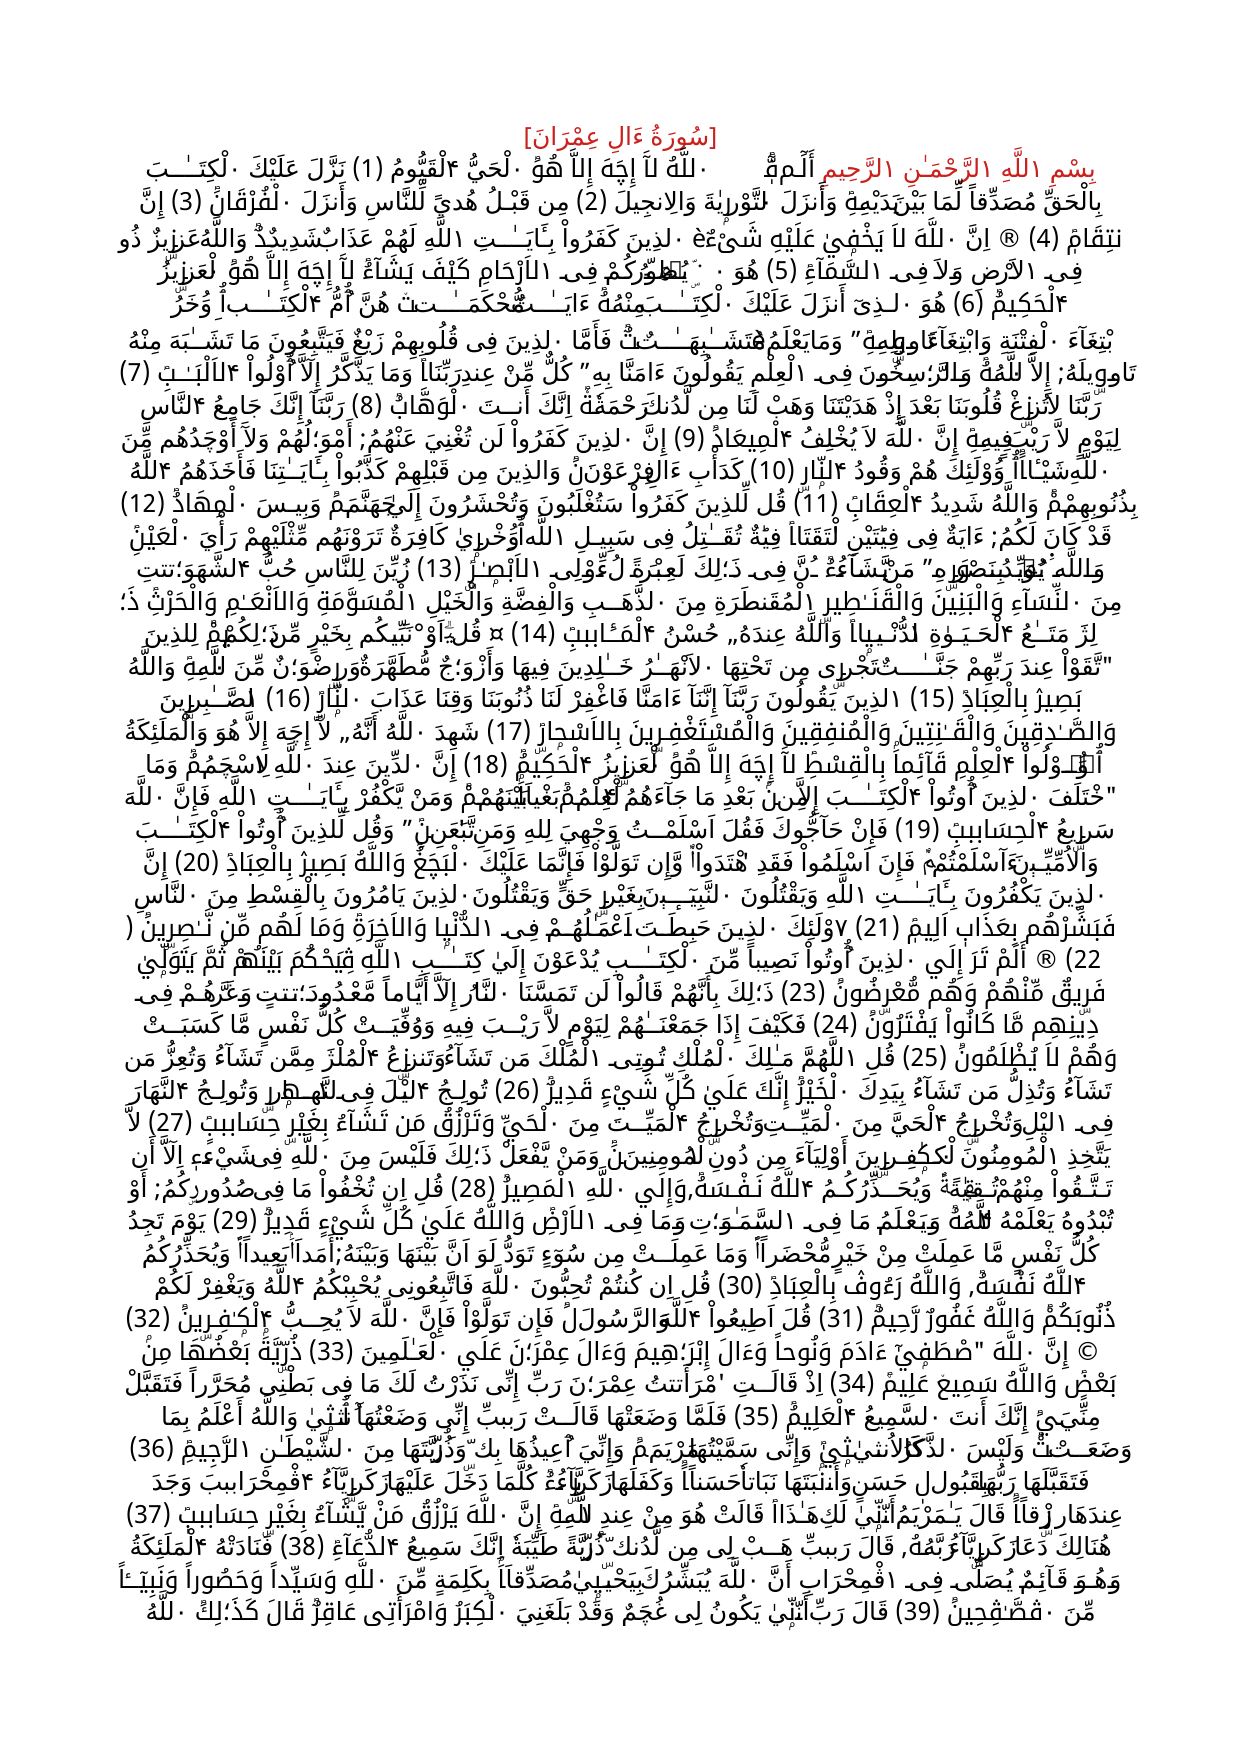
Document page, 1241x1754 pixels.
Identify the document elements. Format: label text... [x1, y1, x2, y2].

text بِسْمِ ۱للَّهِ ۱لرَّحْمَـٰنِ ۱لرَّحِيمِ أَلَٓـم؋ّٓؐ ۰للَّهُ لآَ إِچَهَ إِلاَّ هُوَؐ ۰لْحَيُّ ۴لْقَيُّومُ (1) نَزَّلَ عَلَيْكَ ۰لْكِتَــٰــبَ بِالْحَقِّ مُصَدِّقاً لِّمَا بَيْنَ يَدَيْهِؐ وَأَنزَلَ ۰لتَّوْرۭيٰةَ وَالِانجِيلَ (2) مِن قَبْـلُ هُديً لِّلنَّاسِ وَأَنزَلَ ۰لْفُرْقَانَؐ (3) إِنَّ ۰لذِينَ كَفَرُواْ بِـَٔايَــٰــتِ ۱للَّهِ لَهُمْ عَذَابٌ شَدِيدٌؐ وَاللَّهُ عَزۣيزٌ ذُو èنتِقَامٖؐ (4) ® اِنَّ ۰للَّهَ لاَ يَخْفۭيٰ عَلَيْهِ شَىْءٌ فِى ۱لاَرْضِ وَلاَ فِى ۱لسَّمَآءِؐ (5) هُوَ ۰ﻟ﮲ يُصَوّۣرُكُمْ فِى ۱لاَرْحَامِ كَيْفَ يَشَآءُؐ لآَ إِچَهَ إِلاَّ هُوَؐ ۰لْعَزۣيزُ ۴لْحَكِيمُؐ (6) هُوَ ۰ﻟـذِىٓ أَنزَلَ عَلَيْكَ ۰لْكِتَــٰــبَ مِنْهُؐ ءَايَــٰــتٌ مُّحْكَمَــٰــت٘ هُنَّ ٱُمُّ ۴لْكِتَــٰــبِ وَٱُخَرُ مُتَشَــٰبِهَــٰــتٌؐ فَأَمَّا ۰لذِينَ فِى قُلُوبِهِمْ زَيْغٌ فَيَتَّبِعُونَ مَا تَشَــٰبَهَ مِنْهُ èبْتِغَآءَ ۰لْفِتْنَةِ وَابْتِغَآءَ تَاوۣيلِهِؐ” وَمَايَعْلَمُ تَاوۣيلَهُ; إِلاَّ ۰للَّهُؐ وَالرَّ؛سِخُونَ فِى ۱لْعِلْمِ يَقُولُونَ ءَامَنَّا بِهِ” كُلٌّ مِّنْ عِندِ رَبِّنَاؐ وَمَا يَذَّكَّرُ إِلٓاَّ ٱُوْلُواْ ۴لاَلْبَــٰــبِؐ (7) رَبَّنَا لاَ تُزۣغْ قُلُوبَنَا بَعْدَ إِذْ هَدَيْتَنَا وَهَبْ لَنَا مِن لَّدُنكَ رَحْمَةٗؐ اِنَّكَ أَنــتَ ۰لْوَهَّابُؐ (8) رَبَّنَآ إِنَّكَ جَامِعُ ۴لنَّاسِ لِيَوْمٍ لاَّ رَيْبَ فِيهِؐ إِنَّ ۰للَّهَ لاَ يُخْلِفُ ۴لْمِيعَادَؐ (9) إِنَّ ۰لذِينَ كَفَرُواْ لَن تُغْنِيَ عَنْهُمُ; أَمْوَ؛لُهُمْ وَلآَ أَوْچَدُهُم مِّنَ ۰للَّهِ شَيْـٔاًؐ وَٱُوْلَئِكَ هُمْ وَقُودُ ۴لنّۭارۣ (10) كَدَأْبِ ءَالِ فِرْعَوْنَؐ وَالذِينَ مِن قَبْلِهِمْ كَذَّبُواْ بِـَٔايَــٰتِنَا فَأَخَذَهُمُ ۴للَّهُ بِذُنُوبِهِمْؐ وَاللَّهُ شَدِيدُ ۴لْعِقَابِؐ (11) قُل لِّلذِينَ كَفَرُواْ سَتُغْلَبُونَ وَتُحْشَرُونَ إِلَيٰ جَهَنَّمَؐ وَبِيـسَ ۰لْمِهَادُؐ (12) قَدْ كَانَ لَكُمُ; ءَايَةٌ فِى فِيؕتَيْنِ 'لْتَقَتَاؐ فِيؕةٌ تُقَــٰتِلُ فِى سَبِيـلِ ۱للَّهِ وَٱُخْرۭيٰ كَافِرَةٌ تَرَوْنَهُم مِّثْلَيْهِمْ رَأْيَ ۰لْعَيْنِؐ وَاللَّهُ يُوَ۬يِّدُ بِنَصْرۣهِ” مَنْ يَّشَآءُؐ ﹹنَّ فِى ذَ؛لِكَ لَعِبْرَةً لُءِّوْلِى ۱لاَبْصۭـٰـرۣؐ (13) زُيِّنَ لِلنَّاسِ حُبُّ ۴لشَّهَوَ؛تتتِ مِنَ ۰لنِّسَآءِ وَالْبَنِينَ وَالْقَنَــٰطِيرۣ ۱لْمُقَنطَرَةِ مِنَ ۰لذَّهَــبِ وَالْفِضَّةِ وَالْخَيْلِ ۱لْمُسَوَّمَةِ وَالاَنْعَــٰمِ وَالْحَرْثِؐ ذَ؛لِژَ مَتَــٰعُ ۴لْحَـيَـوٰةِ ۱لدُّنْـيۭـاؐ وَاللَّهُ عِندَهُ„ حُسْنُ ۴لْمَــَٔـابببِؐ (14) ¤ قُلَ اَوْ°نَبِّيؖكُم بِخَيْرٍ مِّن ذَ؛لِكُمْؐ لِلذِينَ "تَّقَوْاْ عِندَ رَبِّهِمْ جَنَّــٰـــتٌ تَجْرۣى مِن تَحْتِهَا ۰لاَنْهَــٰرُ خَــٰلِدِينَ فِيهَا وَأَزْوَ؛جٌ مُّطَهَّرَةٌ وَرۣضْوَ؛نٌ مِّنَ ۰للَّهِؐ وَاللَّهُ بَصِيرٛ بِالْعِبَادِؐ (15) ۱لذِينَ يَقُولُونَ رَبَّنَآ إِنَّنَآ ءَامَنَّا فَاغْفِرْ لَنَا ذُنُوبَنَا وَقِنَا عَذَابَ ۰لنّۭارۣؐ (16) ۱لصَّــٰبِرۣينَ وَالصَّــٰدِقِينَ وَالْقَــٰنِتِينَ وَالْمُنفِقِينَ وَالْمُسْتَغْفِـرۣينَ بِالاَسْحۭارۣؐ (17) شَهِدَ ۰للَّهُ أَنَّهُ„ لآَ إِچَهَ إِلاَّ هُوَ وَالْمَلَئِكَةُ وَٱُوْلُواْ ۴لْعِلْمِ قَآئِماَۢ بِالْقِسْطِؐ لآَ إِچَهَ إِلاَّ هُوَؐ ۰لْعَزۣيزُ ۴لْحَكِيمُؐ (18) إِنَّ ۰لدِّينَ عِندَ ۰للَّهِ ۱لِاسْچَمُؐ وَمَا "خْتَلَفَ ۰لذِينَ ٱُوتُواْ ۴لْكِتَــٰــبَ إِلاَّ مِنۢ بَعْدِ مَا جَآءَهُمُ ۴لْعِلْمُؐ بَغْياَۢ بَيْنَهُمْؐ وَمَنْ يَّكْفُرْ بِـَٔايَــٰــتِ ۱للَّهِ فَإِنَّ ۰للَّهَ سَرۣيعُ ۴لْحِسَابببِؐ (19) فَإِنْ حَآجُّوكَ فَقُلَ اَسْلَمْــتُ وَجْهِيَ لِلهِ وَمَنِ 'تَّبَعَنِؐ” وَقُل لِّلذِينَ ٱُوتُواْ ۴لْكِتَــٰــبَ وَالاُمِّيِّـﯧنَ ءَآسْلَمْتُمْؐ فَإِنَ اَسْلَمُواْ فَقَدِ 'هْتَدَواْؐ وَّإِن تَوَلَّوْاْ فَإِنَّمَا عَلَيْكَ ۰لْبَچَغُؐ وَاللَّهُ بَصِيرٛ بِالْعِبَادِؐ (20) إِنَّ ۰لذِينَ يَكْفُرُونَ بِـَٔايَــٰــتِ ۱للَّهِ وَيَقْتُلُونَ ۰لنَّبِيٓــٕـﯧنَ بِغَيْرۣ حَقٍّ وَيَقْتُلُونَ۰لذِينَ يَامُرُونَ بِالْقِسْطِ مِنَ ۰لنَّاسِ فَبَشِّرْهُم بِعَذَابٖ اَلِيمٖؐ (21) ۷وْلَئِكَ ۰لذِينَ حَبِطَــتَ اَعْمَـٰلُهُمْ فِى ۱لدُّنْيۭا وَالاَخِرَةِؐ وَمَا لَهُم مِّن نَّــٰصِرۣينَؐ (22) ® أَلَمْ تَرَ إِلَي ۰لذِينَ ٱُوتُواْ نَصِيباً مِّنَ ۰لْكِتَــٰــبِ يُدْعَوْنَ إِلَيٰ كِتَــٰــبِ ۱للَّهِ ڤِيَحْكُمَ بَيْنَهُمْ ثُمَّ يَتَوَلّۭيٰ فَرۣيقٌ مِّنْهُمْ وَهُم مُّعْرۣضُونَؐ (23) ذَ؛لِكَ بِأَنَّهُمْ قَالُواْ لَن تَمَسَّنَا ۰لنَّارُ إِلٓاَّ أَيَّاماً مَّعْدُودَ؛تتتٍ وَغَرَّهُمْ فِى دِينِهِم مَّا كَانُواْ يَفْتَرُونَؐ (24) فَكَيْفَ إِذَا جَمَعْنَــٰهُمْ لِيَوْمٍ لاَّ رَيْــبَ فِيهِ وَوُفِّيَــتْ كُلُّ نَفْسٍ مَّا كَسَبَــتْ وَهُمْ لاَ يُظْلَمُونَؐ (25) قُلِ ۱للَّهُمَّ مَـٰلِكَ ۰لْمُلْكِ تُوتِى ۱لْمُلْكَ مَن تَشَآءُ وَتَنزۣعُ ۴لْمُلْژَ مِمَّن تَشَآءُ وَتُعِزُّ مَن تَشَآءُ وَتُذِلُّ مَن تَشَآءُ بِيَدِكَ ۰لْخَيْرُؐ إِنَّكَ عَلَيٰ كُلِّ شَيْءٍ قَدِيرٌؐ (26) تُولِـجُ ۴ليْلَ فِى ۱لنَّهۭارۣ وَتُولِـجُ ۴لنَّهَارَ فِى ۱ليْلِ وَتُخْرۣجُ ۴لْحَيَّ مِنَ ۰لْمَيِّــتِ وَتُخْرۣجُ ۴لْمَيِّــتَ مِنَ ۰لْحَيِّ وَتَرْزُقُ مَن تَشَآءُ بِغَيْرۣ حِسَابببٍؐ (27) لاَّ يَتَّخِذِ ۱لْمُومِنُونَ ۰لْكۭـٰفِـرۣينَ أَوْلِيَآءَ مِن دُونِ ۱لْمُومِنِينَؐ وَمَنْ يَّفْعَلْ ذَ؛لِكَ فَلَيْسَ مِنَ ۰للَّهِ فِى شَيْءٖ اِلٓاَّ أَن تَـتَّـقُواْ مِنْهُمْ تُـقۭـيٰةًؐ وَيُحَــذِّرُكُـمُ ۴للَّهُ نَـفْـسَهُؐ,وَإِلَي ۰للَّهِ ۱لْمَصِيرُؐ (28) قُلِ اِن تُخْفُواْ مَا فِى صُدُورۣكُمُ; أَوْ تُبْدُوهُ يَعْلَمْهُ ۴للَّهُؐ وَيَعْلَمُ مَا فِى ۱لسَّمَـٰوَ؛تِ وَمَا فِى ۱لاَرْضِؐ وَاللَّهُ عَلَيٰ كُلِّ شَيْءٍ قَدِيرٌؐ (29) يَوْمَ تَجِدُ كُلُّ نَفْسٍ مَّا عَمِلَتْ مِنْ خَيْرٍ مُّحْضَراًؐ وَمَا عَمِلَــتْ مِن سُوٓءٍ تَوَدُّ لَوَ اَنَّ بَيْنَهَا وَبَيْنَهُ; أَمَداَۢ بَعِيداًؐ وَيُحَذِّرُكُمُ ۴للَّهُ نَفْسَهُؐ, وَاللَّهُ رَءُوفٛ بِالْعِبَادِؐ (30) قُلِ اِن كُنتُمْ تُحِبُّونَ ۰للَّهَ فَاتَّبِعُونِى يُحْبِبْكُمُ ۴للَّهُ وَيَغْفِرْ لَكُمْ ذُنُوبَكُمْؐ وَاللَّهُ غَفُورٌ رَّحِيمٌؐ (31) قُلَ اَطِيعُواْ ۴للَّهَ وَالرَّسُولَؐ فَإِن تَوَلَّوْاْ فَإِنَّ ۰للَّهَ لاَ يُحِــبُّ ۴لْكۭـٰفِـرۣينَؐ (32) © إِنَّ ۰للَّهَ "صْطَفۭيٰٓ ءَادَمَ وَنُوحاً وَءَالَ إِبْرَ؛هِيمَ وَءَالَ عِمْرَ؛نَ عَلَي ۰لْعَـٰلَمِينَ (33) ذُرّۣيَّةَۢ بَعْضُهَا مِنۢ بَعْضٍؐ وَاللَّهُ سَمِيع٘ عَلِيم٘ؐ (34) اِذْ قَالَــتِ 'مْرَأَتتتُ عِمْرَ؛نَ رَبِّ إِنِّى نَذَرْتُ لَكَ مَا فِى بَطْنِى مُحَرَّراً فَتَقَبَّلْ مِنِّيَؐ إِنَّكَ أَنتَ ۰لسَّمِيعُ ۴لْعَلِيمُؐ (35) فَلَمَّا وَضَعَتْهَا قَالَــتْ رَبببِّ إِنِّى وَضَعْتُهَآ ٱُنثۭيٰ وَاللَّهُ أَعْلَمُ بِمَا وَضَعَــتْؐ وَلَيْسَ ۰لذَّكَرُ كَالاُنثۭيٰؐ وَإِنِّى سَمَّيْتُهَا مَرْيَمَؐ وَإِنِّيَ ٱُعِيذُهَا بِكَ وَذُرّۣيَّتَهَا مِنَ ۰لشَّيْطَـٰنِ ۱لرَّجِيمِؐ (36) فَتَقَبَّلَهَا رَبُّهَا بِقَبُولٖ حَسَنٍ وَأَنۢبَتَهَا نَبَاتاٗ حَسَناًؐ وَكَفَلَهَا زَكَرۣيَّآءُؐ كُلَّمَا دَخَلَ عَلَيْهَا زَكَرۣيَّآءُ ۴ڤْمِحْرَابببَ وَجَدَ عِندَهَا رۣزْقاًؐ قَالَ يَـٰمَرْيَمُ أَنّۭيٰ لَكِ هَـٰذَاؐ قَالَتْ هُوَ مِنْ عِندِ ۱للَّهِؐ إِنَّ ۰للَّهَ يَرْزُقُ مَنْ يَّشَآءُ بِغَيْرۣ حِسَابببٖؐ (37) هُنَالِكَ دَعَا زَكَرۣيَّآءُ رَبَّهُؐ, قَالَ رَبببِّ هَــبْ لِى مِن لَّدُنكَ ذُرّۣيَّةً طَيِّبَةٗ اِنَّكَ سَمِيعُ ۴لدُّعَآءِؐ (38) فَنَادَتْهُ ۴لْمَلَئِكَةُ وَهُوَ قَآئِمٌ يُصَلِّى فِى ۱ڤْمِحْرَابِ أَنَّ ۰للَّهَ يُبَشِّرُكَ بِيَحْيۭيٰ مُصَدِّقاَۢ بِكَلِمَةٍ مِّنَ ۰للَّهِ وَسَيِّداً وَحَصُوراً وَنَبِيٓـــٔاً مِّنَ ۰ڤصَّـٰڤِحِينَؐ (39) قَالَ رَبِّ أَنّۭيٰ يَكُونُ لِى غُچَمٌ وَقَدْ بَلَغَنِيَ ۰لْكِبَرُ وَامْرَأَتِى عَاقِرٌؐ قَالَ كَذَ؛لِكَؐ ۰للَّهُ يَفْعَلُ مَا يَشَآءُؐ (40) قَالَ رَبببِّ 'جْعَل لِّيَ ءَايَةًؐ قَالَ ءَايَتُكَ أَلاَّ تُكَلِّمَ ۰لنَّاسَ ثَـچَثَةَ أَيَّامٖ اِلاَّ رَمْزاًؐ وَاذْكُر رَّبَّكَ كَثِيراً وَسَبِّحْ بِالْعَشِيِّ وَالِابْكۭــٰـرۣؐ (41) ® وَإِذْ قَالَــتِ ۱لْمَلَئِكَةُ يَــٰمَرْيَمُ إِنَّ ۰للَّهَ "صْطَفۭيٰكِ وَطَهَّرَكِ وَاصْطَفۭيٰكِ عَلَيٰ نِسَآءِ ۱لْعَـٰلَمِينَؐ (42) يَــٰمَرْيَمُ ۶قْنُتِى لِرَبِّكِ وَاسْجُدِى وَارْكَعِى مَعَ ۰لرَّ؛كِعِينَؐ (43) ذَ؛لِژَ مِنَ اَنۢبَآءِ ۱لْغَيْــبِ نُوحِيهِ إِلَيْكَؐ وَمَا كُنــتَ لَدَيْهِمُ; إِذْ يُلْقُونَ أَقْـچَـمَهُمُ; أَيُّهُمْ يَكْفُلُ مَرْيَمَؐ وَمَا كُنــتَ لَدَيْهِمُ; إِذْ يَخْتَصِمُونَ (44) إِذْ قَالَــتِ ۱لْمَلَئِكَةُ يَــٰمَرْيَمُ إِنَّ ۰للَّهَ يُبَشِّرُكِ بِكَلِمَةٍ مِّنْهُؐ èسْمُهُ ۴ڤْمَسِيحُ عِيسَي "بْنُ مَرْيَمَ وَجِيهاً فِى ۱لدُّنْيۭا وَالاَخِرَةِ وَمِنَ ۰لْمُقَرَّبِينَؐ (45) وَيُكَلِّمُ ۴لنَّاسَ فِى ۱لْمَهْدِ وَكَهْلًؐا وَمِنَ ۰ڤصَّـٰڤِحِيـنَؐ (46) قَالَتْ رَبببِّ أَنّۭيٰ يَكُونُ لِى وَلَدٌ وَلَمْ يَمْسَسْنِى بَشَرٌؐ قَالَ كَذَ؛لِكِؐ ۱للَّهُ يَخْلُقُ مَا يَشَآءُؐ ﹹذَا قَضۭـيٰٓ أَمْراً فَإِنَّمَا يَقُولُ لَهُ„ كُنؐ فَيَكُونُؐ (47) وَيُعَلِّمُهُ ۴لْكِتَــٰــبَ وَالْحِكْمَةَ وَالتَّوْرۭيٰةَ وَالِانجِيلَ وَرَسُولٗا اِلَيٰ بَنِىٓ إِسْرَآءِيلَ أَنِّى قَدْ جِيؔتُكُم بِـَٔايَةٍ مِّن رَّبِّكُمُؐ; إِنِّيَ أَخْلُقُ لَكُم مِّـنَ ۰لطِّينِ كَهَيْـَٔةِ ۱لطَّيْرۣ فَأَنفُخُ فِيهِ فَيَــكُونُ طَـٰٓئِــراَۢ بِـإِذْنِ ۱للَّهِؐ وَٱُبْــرۣىُٔ ۴لاَكْــمَــهَ وَالاَبْرَصَ وَٱُحْىِ ۱لْمَوْتۭيٰ بِإِذْنِ ۱للَّهِؐ وَٱُنَبِّيؖكُم بِمَا تَاكُلُونَ وَمَا تَدَّخِرُونَ فِى بُيُوتِكُمُؐ; إِنَّ فِى ذَ؛لِكَ ءَلاَيَةً لَّكُمُ; إِن كُنتُم مُّومِنِينَؐ (48) وَمُصَدِّقاً لِّمَا بَيْنَ يَدَيَّ مِنَ ۰لتَّوْرۭيٰةِ وَ لُءِحِلَّ لَكُم بَعْضَ ۰ﻟ﮲ حُرّۣمَ عَلَيْكُمْؐ وَجِيؔتُكُم بِـــَٔايَةٍ مِّن رَّبِّكُمْؐ فَاتَّقُواْ ۴للَّهَ وَأَطِيعُونِؐ (49) إِنَّ ۰للَّهَ رَبِّى وَرَبُّكُمْ فَاعْبُدُوهُؐ هَـٰذَا صِرَ؛طٌ مُّسْتَقِيمٌؐ (50) ¥ فَلَمَّآ أَحَسَّ عِيسۭيٰ مِنْهُمُ ۴لْكُفْرَ قَالَ مَنَ اَنصَارۣيَ إِلَي ۰للَّهِؐ قَالَ ۰لْحَوَارۣيُّونَ نَحْنُ أَنصَارُ ۴للَّهِؐ ءَامَنَّا بِاللَّهِ وَاشْهَدْ بِأَنَّا مُسْلِمُونَؐ (51) رَبَّـنَـآ ءَامَنَّا بِمَــآ أَنزَلْــتَ وَاتَّبَعْنَا ۰لرَّسُولَ فَاكْتُبْنَا مَعَ ۰لشَّـٰهِدِينَؐ (52) وَمَكَرُواْ وَمَكَرَ ۰للَّهُؐ وَاللَّهُ خَيْرُ ۴لْمَـٰكِرۣينَؐ (53) إِذْ قَالَ ۰للَّهُ يَـٰعِيسۭيٰٓ إِنِّى مُتَوَفِّيكَ وَرَافِعُكَ إِلَيَّ وَمُطَهِّرُكَ مِنَ ۰لذِينَ كَفَرُواْؐ وَجَاعِلُ ۴لذِينَ "تَّبَعُوكَ فَوْقَ ۰لذِينَ كَفَرُوٓاْ إِلَيٰ يَوْمِ ۱لْقِيَــٰمَةِؐ ثُمَّ إِلَيَّ مَرْجِعُكُمْ فَأَحْكُمُ بَيْنَكُمْ فِيمَا كُنتُمْ فِيهِ تَخْتَلِفُونَؐ (54) فَأَمَّا ۰لذِينَ كَفَرُواْ فَٱُعَذِّبُهُمْ عَذَاباً شَدِيداً فِى ۱لدُّنْيۭا وَالاَخِرَةِؐ وَمَا لَهُم مِّن نَّــٰصِرۣينَؐ (55) وَأَمَّا ۰لذِينَ ءَامَنُواْ وَعَمِلُواْ ۴ڤصَّـٰڤِحَـٰــتِ فَنُوَفِّيهِمُ; ٱُجُورَهُمْؐ وَاللَّهُ لاَ يُحِــبُّ ۴لظَّـٰلِمِينَؐ (56) ذَ؛لِكَ نَتْلُوهُ عَلَيْكَ مِنَ ۰لاَيَــٰــتِ وَالذِّكْرۣ ۱لْحَكِيمِؐ (57) إِنَّ مَثَلَ عِيسۭيٰ عِندَ ۰للَّهِ كَمَثَلِ ءَادَمَؐ خَلَقَهُ„ مِن تُرَابببٍ ثُمَّ قَالَ لَهُ„ كُنؐ فَيَكُونُؐ (58) ۴لْحَقُّ مِن رَّبِّژَؐ فَلاَ تَكُن مِّنَ ۰لْمُمْتَرۣينَؐ (59) فَمَنْ حَآجَّكَ فِيهِ مِنۢ بَعْدِ مَا جَآءَكَ مِنَ ۰لْعِلْمِ فَقُلْ تَعَالَوْاْ نَدْعُ أَبْنَآءَنَا وَأَبْنَآءَكُمْ وَنِسَآءَنَا وَنِسَآءَكُمْ وَأَنفُسَنَا وَأَنفُسَكُمْ ثُمَّ نَبْتَهِلْ فَنَجْعَل لَّعْنَــتَ ۰للَّهِ عَلَي ۰لْكَـٰذِبِينَؐ (60) إِنَّ هَــٰذَا لَهُوَ ۰لْقَصَصُ ۴لْحَقُّؐ وَمَا مِنِ اِچَهٖ اِلاَّ ۰للَّهُؐ وَإِنَّ ۰للَّهَ لَهُوَ ۰لْعَزۣيزُ ۴لْحَكِيمُؐ (61) فَإِن تَوَلَّوْاْ فَإِنَّ ۰للَّهَ عَلِيمٛ بِالْمُفْسِدِينَؐ (62) ® قُلْ يَـٰٓأَهْلَ ۰لْكِتَــٰــبِ تَعَالَوۣاْ اِلَيٰ كَلِمَةٍ سَوَآءٙ بَيْنَنَا وَبَيْنَكُمُ; أَلاَّ نَعْبُدَ إِلاَّ ۰للَّهَ وَلاَ نُشْرۣژَ بِهِ” شَيْـٔاً وَلاَ يَتَّخِذَ بَعْضُنَا بَعْضاٗ اَرْبَاباً مِّن دُونِ ۱للَّهِؐ فَإِن تَوَلَّوْاْ فَقُولُواْ ۵شْهَدُواْ بِأَنَّا مُسْلِمُونَؐ (63) يَـٰٓأَهْلَ ۰لْكِتَـــٰـــبِ لِمَ تُحَآجُّونَ فِىٓ إِبْرَ؛هِيمَؐ وَمَآ ٱُنزۣلَــتِ ۱لتَّوْرۭيٰةُ وَالِانجِيلُ إِلاَّ مِنۢ بَعْدِهِؐ“ أَفَلاَ تَعْقِلُونَؐ (64) هَآنتُمْ هَـٰٓؤُلآَءِ حَـٰجَجْتُمْ فِيمَا لَكُم بِهِ” عِلْمٌ فَلِمَ تُحَآجُّونَ فِيمَا لَيْسَ لَكُم بِهِ” عِلْمٌؐ وَاللَّهُ يَعْلَمُؐ وَأَنتُمْ لاَ تَعْلَمُونَؐ (65) مَا كَانَ إِبْرَ؛هِيمُ يَهُودِيّاً وَلاَ نَصْرَانِيّاً وَچَكِن كَانَ حَنِيفاً مُّسْلِماًؐ وَمَا كَانَ مِنَ ۰لْمُشْرۣكِينَؐ (66) إِنَّ أَوْلَي ۰لنَّاسِ بِإِبْرَ؛هِيمَ لَلذِينَ "تَّبَعُوهُ وَهَـٰذَا ۰لنَّبِىٓءُ وَالذِينَ ءَامَنُواْؐ وَاللَّهُ وَلِيُّ ۴لْمُومِنِينَؐ (67) وَدَّتتت طَّآئِفَةٌ مِّنَ اَهْلِ ۱لْكِتَــٰــبِ لَوْ يُضِلُّونَكُمْؐ وَمَا يُضِلُّونَ إِلٓاَّ أَنفُسَهُمْ وَمَا يَشْعُرُونَؐ (68) يَـٰٓأَهْلَ ۰لْكِتَــٰــبِ لِمَ تَكْفُرُونَ بِـَٔايَــٰــتِ ۱للَّهِ وَأَنتُمْ تَشْهَدُونَؐ (69) يَـٰٓأَهْلَ ۰لْكِتَــٰــبِ لِمَ تَلْبِسُونَ ۰لْحَقَّ بِالْبَـٰطِلِ وَتَكْتُمُونَ ۰لْحَقَّ وَأَنتُمْ تَعْلَمُونَؐ (70) وَقَالَــت طَّآئِفَةٌ مِّنَ اَهْلِ ۱لْكِتَـٰــبِ ءَامِنُواْ بِاﻟـذِىٓ ٱُنزۣلَ عَلَي ۰لذِينَ ءَامَنُواْ وَجْهَ ۰لنَّهۭارۣ وَاكْفُرُوٓاْ ءَاخِرَهُ„ لَعَلَّهُمْ يَرْجِعُونَؐ (71) وَلاَ تُومِنُوٓاْ إِلاَّ لِمَن تَـبِعَ دِينَكُمْؐ قُلِ اِنَّ ۰لْهُدۭيٰ هُدَي ۰للَّهِ أَنْ يُّوتۭيٰٓ أَحَدٌ مِّثْلَ مَآ ٱُوتِيتُمُ; أَوْ يُحَآجُّوكُمْ عِندَ رَبِّكُمْؐ قُلِ اِنَّ ۰لْفَضْلَ بِيَدِ ۱للَّهِؐ يُوتِيهِ مَنْ يَّشَآءُؐ وَاللَّهُ وَ؛سِع٘ عَلِيمٌؐ (72) يَخْتَصُّ بِرَحْمَتِهِ” مَنْ يَّشَآءُؐ وَاللَّهُ ذُو ۴لْفَضْلِ ۱لْعَظِيمِؐ (73) © وَمِنَ اَهْلِ ۱لْكِتَـٰــبِ مَنِ اِن تَامَنْهُ بِقِنطۭارٍ يُوَ۬دِّهِ“ إِلَيْكَؐ وَمِنْهُم مَّنِ اِن تَامَنْهُ بِدِينۭارٍ لاَّ يُوَ۬دِّهِ“ إِلَيْكَ إِلاَّ مَا دُمْــتَ عَلَيْهِ قَآئِماًؐ ذَ؛لِكَ بِأَنَّهُمْ قَالُواْ لَيْسَ عَلَيْنَا فِى ۱لاُمِّيِّـﯧنَ سَبِيلٌؐ وَيَقُولُونَ عَلَي ۰للَّهِ ۱لْكَذِبببَ وَهُمْ يَعْلَمُونَؐ (74) بَلۭيٰ مَنَ اَوْفۭيٰ بِعَهْدِهِ” وَاتَّقۭيٰ فَإِنَّ ۰للَّهَ يُحِــبُّ ۴لْمُتَّقِينَؐ (75) إِنَّ ۰لذِينَ يَشْتَرُونَ بِعَهْدِ ۱للَّهِ وَأَيْمَـٰنِهِمْ ثَمَناً قَلِيلٗا ۷وْلَئِكَ لاَ خَچَقَ لَهُمْ فِى ۱لاَخِرَةِ وَلاَ يُكَلِّمُهُمُ ۴للَّهُ وَلاَ يَنظُرُ إِلَيْهِمْ يَوْمَ ۰لْقِيَــٰمَةِ وَلاَ يُزَكِّيهِمْؐ وَلَهُمْ عَذَاببب٘ اَلِيمٌؐ (76) وَإِنَّ مِنْهُمْ لَفَرۣيقاً يَلْوُﹼنَ أَلْسِنَتَهُم بِالْكِتَـــٰــبِ ڤِتَحْسِبُوهُ مِنَ ۰لْكِتَــٰــبِ وَمَا هُوَ مِنَ ۰لْكِتَــٰــبِؐ وَيَقُولُونَ هُوَ مِنْ عِندِ ۱للَّهِؐ وَمَا هُوَ مِنْ عِندِ ۱للَّهِؐ وَيَقُولُونَ عَلَي ۰للَّهِ ۱لْكَذِبببَ وَهُمْ يَعْلَمُونَؐ (77) مَا كَانَ لِبَشَر۫ اَنْ يُّوتِيَهُ ۴للَّهُ ۴لْكِتَــٰــبَ وَالْحُكْمَ وَالنُّبُوٓءَةَ ثُمَّ يَقُولَ لِلنَّاسِ كُونُواْ عِبَاداً لِّى مِن دُونِ ۱للَّهِ وَچَكِن كُونُواْ رَبَّـٰنِيِّـﯧنَ بِمَا كُنتُمْ تَعْلَمُونَ ۰لْكِتَـٰــبَ وَبِمَا كُنتُمْ تَدْرُسُونَؐ (78) وَلاَ يَامُرُكُمُ; أَن تَتَّخِذُواْ ۴لْمَلَئِكَةَ وَالنَّبِيٓــٕﯧنَ أَرْبَاباٗؐ اَيَامُرُكُم بِالْكُفْرۣ بَعْدَ إِذَ اَنتُم مُّسْلِمُونَؐ (79) وَإِذَ اَخَذَ ۰للَّهُ مِيثَـٰقَ ۰لنَّبِيٓــٕـﯧنَ لَمَآ ءَاتَيْنَــٰكُم مِّن كِتَــٰــبٍ وَحِكْمَةٍ ثُمَّ جَآءَكُمْ رَسُولٌ مُّصَدِّقٌ لِّمَا مَعَكُمْ لَتُومِنُنَّ بِهِ” وَلَتَنصُرُنَّهُؐ, ® قَالَ ءَآقْرَرْتُمْ وَأَخَذتُّمْ عَلَيٰ ذَ؛لِكُمُ; إِصْرۣىؐ قَالُوٓاْ أَقْرَرْنَاؐ قَالَ فَاشْهَدُواْ وَأَنَا مَعَكُم مِّنَ ۰لشَّـٰهِدِينَؐ (80) فَمَن تَوَلّۭيٰ بَعْدَ ذَ؛لِژَ فَٱُوْلَئِژَ هُمُ ۴لْفَــٰسِقُونَؐ (81) أَفَغَيْرَ دِينِ ۱للَّهِ تَبْغُونَ وَلَهُ; أَسْلَمَ مَن فِى ۱لسَّمَــٰوَ؛تتتِ وَالاَرْضِ طَوْعاً وَكَرْهـاًؐ وَإِلَيْهِ تُرْجَعُونَؐ (82) قُلَ —امَنَّا بِاللَّهِ وَمَآ ٱُنزۣلَ عَلَيْنَا وَمَآ ٱُنزۣلَ عَلَيٰٓ إِبْرَ؛هِيمَ وَإِسْمَــٰعِيلَ وَإِسْحَـٰقَ وَيَعْقُوبببَ وَالاَسْبَاطِ وَمَآ ٱُوتِيَ مُوسۭيٰ وَعِيسۭيٰ وَالنَّبِيٓــُٔونَ مِن رَّبِّهِمْ لاَ نُفَرّۣقُ بَيْنَ أَحَدٍ مِّنْهُمْ وَنَحْنُ لَهُ„ مُسْلِمُونَؐ (83) وَمَنْ يَّبْتَغِ غَيْرَ ۰لِاسْچَمِ دِيناً فَلَـنْ يُّقْبَلَ مِنْهُؐ وَهُوَ فِى ۱لاَخِرَةِ مِنَ ۰لْخَــٰسِرۣينَؐ (84) كَيْفَ يَهْدِى ۱للَّهُ قَوْماً كَفَرُواْ بَعْدَ إِيمَــٰنِهِمْ وَشَهِدُوٓاْ أَنَّ ۰لرَّسُولَ حَقٌّ وَجَآءَهُمُ ۴لْبَيِّنَــٰــتُؐ وَاللَّهُ لاَ يَهْدِى ۱لْقَوْمَ ۰لظَّـٰلِمِينَؐ (85) ٱُوْلَئِكَ جَزَآؤُهُمُ; أَنَّ عَلَيْهِمْ لَعْنَةَ ۰للَّهِ وَالْمَلَئِكَةِ وَالنَّاسِ أَجْمَعِينَ (86) خَـٰلِدِينَ فِيهَا لاَ يُخَفَّفُ عَنْهُمُ ۴لْعَذَابببُ وَلاَ هُمْ يُنظَرُونَ (87) إِلاَّ ۰لذِينَ تَابُواْ مِنۢ بَعْدِ ذَ؛لِكَ وَأَصْلَحُواْ فَإِنَّ ۰للَّهَ غَفُورٌ رَّحِيم٘ؐ (88) اِنَّ ۰لذِينَ كَفَرُواْ بَعْدَ إِيمَــٰنِهِمْ ثُمَّ "زْدَادُواْ كُفْراً لَّن تُقْبَلَ تَوْبَتُهُمْؐ وَٱُوْلَئِكَ هُمُ ۴لضَّآلُّونَؐ (89) إِنَّ ۰لذِينَ كَفَرُواْ وَمَاتُواْ وَهُمْ كُفَّارٌ فَلَنْ يُّقْبَلَ مِنَ اَحَدِهِم مِّــلْ ﺀُ ۴لاَرْضِ ذَهَباً وَلَوۣ 'فْتَدۭيٰ بِهِؐ“ ٱُوْلَئِژَ لَهُمْ عَذَاببب٘ اَلِيمٌؐ وَمَا لَهُم مِّن نَّـــٰصِرۣينَؐ(90) ¤ لَن تَنَالُواْ ۴لْبِرَّ حَتَّيٰ تُنفِقُواْ مِمَّا تُحِبُّونَؐ (91) وَمَا تُنفِقُواْ مِن شَيْءٍ فَإِنَّ ۰للَّهَ بِهِ” عَلِيمٌؐ (92) كُلُّ ۴لطَّعَامِ كَانَ حِلًاّ لِّبَنِىٓ إِسْرَآءِيلَ إِلاَّ مَا حَرَّمَ إِسْرَآءِيلُ عَلَيٰ نَفْسِهِ” مِن قَبْلِ أَن تُنَزَّلَ ۰لتَّوْرۭيٰةُؐ قُلْ فَاتُواْ بِالتَّوْرۭيٰةِ فَاتْلُوهَآ إِن كُنتُمْ صَـٰدِقِينَؐ (93) فَمَنِ 'فْتَرۭيٰ عَلَي ۰للَّهِ ۱لْكَذِبببَ مِنۢ بَعْدِ ذَ؛لِكَ فَٱُوْلَئِكَ هُمُ ۴لظَّـٰلِمُونَؐ (94) قُلْ صَدَقَ ۰للَّهُؐ فَاتَّبِعُواْ مِلَّةَ إِبْرَ؛هِيمَ حَنِيفاًؐ وَمَا كَانَ مِنَ ۰لْمُشْرۣكِينَؐ (95) إِنَّ أَوَّلَ بَيْــتٍ وُضِعَ لِلنَّاسِ لَلذِى بِبَكَّةَ مُبَــٰرَكاً وَهُديً لِّلْعَـٰلَمِينَ (96) فِيهِ ءَايَــٰــتٛ بَيِّنَــٰــتٌؐ مَّقَامُ إِبْرَ؛هِيمَؐ وَمَن دَخَلَهُ„ كَانَ ءَامِناًؐ وَلِلهِ عَلَي ۰لنَّاسِ حَجُّ ۴لْبَيْــتِ مَنِ 'سْتَطَاعَ إِلَيْهِ سَبِيلًؐاوَمَن كَفَرَ فَإِنَّ ۰للَّهَ غَنِــيّﹲ عَنِ ۱لْعَــٰلَمِينَؐ (97) قُلْ يَـٰٓأَهْلَ ۰لْكِتَــٰــبِ لِمَ تَكْفُرُونَ بِـَٔايَــٰــتِ ۱للَّهِ وَاللَّهُ شَهِيد٘ عَلَيٰ مَا تَعْمَلُونَؐ (98) قُلْ يَـٰٓأَهْلَ ۰لْكِتَــٰــبِ لِمَ تَصُدُّونَ عَن سَبِيلِ ۱للَّهِ مَنَ —امَنَ تَـبْغُونَهَا عِوَجاً وَأَنتُمْ شُهَدَآءُؐ وَمَا ۰للَّهُ بِغَــٰفِلٖ عَمَّا تَعْمَلُونَؐ (99) يَـٰٓأَيُّهَا ۰لذِينَ ءَامَنُوٓاْ إِن تُطِيعُواْ فَرۣيقاً مِّنَ ۰لذِينَ ٱُوتُواْ ۴لْكِتَــٰــبَ يَرُدُّوكُم بَعْدَ إِيمَــٰنِكُمْ كۭــٰفِـرۣينَؐ (100)وَكَيْفَ تَكْفُرُونَ وَأَنتُمْ تُتْلۭيٰ عَلَيْكُمُ; ءَايَــٰــتُ ۴للَّهِ وَفِيكُمْ رَسُولُهُؐ, وَمَنْ يَّعْتَصِم بِاللَّهِ فَقَدْ هُدِيَ إِلَيٰ صِرَ؛طٍ مُّسْتَقِيمٍؐ (101) يَـٰٓأَيُّهَا ۰لذِينَ ءَامَنُواْ èتَّقُواْ ۴للَّهَ حَقَّ تُـقۭاتِهِؐ” وَلاَ تَمُوتُنَّ إِلاَّ وَأَنتُم مُّسْلِمُونَؐ (102) ® وَاعْتَصِمُواْ بِحَبْلِ ۱للَّهِ جَمِيعاًؐ وَلاَ تَفَرَّقُواْؐ وَاذْكُرُواْ نِعْمَــتَ ۰للَّهِ عَلَيْكُمُ; إِذْ كُنتُمُ; أَعْدَآءً فَأَلَّفَ بَيْنَ قُلُوبِكُمْ فَأَصْبَحْتُم بِنِعْمَتِهِ“ إِخْوَ؛ناًؐ وَكُنتُمْ عَلَيٰ شَفَا حُفْرَةٍ مِّنَ ۰لنّۭارۣ فَأَنقَذَكُم مِّنْهَاؐ كَذَ؛لِكَ يُبَيِّنُ ۴للَّهُ لَكُمُ; ءَايَــٰتِهِ” لَعَلَّكُمْ تَـهْتَدُونَؐ (103) وَلْتَكُن مِّنكُمُ; ٱُمَّةٌ يَدْعُونَ إِلَي ۰لْخَيْرۣ وَيَامُرُونَ بِالْمَعْرُوفِ وَيَنْهَوْنَ عَنِ ۱لْمُنكَرۣؐ وَٱُوْلَئِكَ هُمُ ۴ڤْمُفْلِحُونَؐ (104) وَلاَ تَكُونُواْ كَالذِينَ تَفَرَّقُواْ وَاخْتَلَفُواْ مِنۢ بَعْدِ مَا جَآءَهُمُ ۴لْبَيِّنَــٰــتُؐ وَٱُوْلَئِژَ لَهُمْ عَذَاببب٘ عَظِيمٌ (105) يَوْمَ تَبْيَضُّ وُجُوهٌ وَتَسْوَدُّ وُجُوهٌؐ فَأَمَّا ۰لذِينَ "سْوَدَّتتتْ وُجُوهُهُمُ; أَكَفَرْتُم بَعْدَ إِيمَــٰنِكُمْ فَذُوقُواْ ۴لْعَذَابببَ بِمَا كُنتُمْ تَكْفُرُونَؐ (106) وَأَمَّا ۰لذِينَ "بْيَضَّــتْ وُجُوهُهُمْ فَفِى رَحْمَةِ ۱للَّهِؐ هُمْ فِيهَا خَــٰلِدُونَؐ (107)تِلْكَ ءَايَــٰــتُ ۴للَّهِ نَتْلُوهَا عَلَيْكَ بِالْحَقﱢّؐ وَمَا ۰للَّهُ يُرۣيدُ ظُلْماً لِّلْعَــٰلَمِيـنَؐ (108) وَلِلهِ مَا فِى ۱لسَّمَــٰوَ؛تتتِ وَمَا فِى ۱لاَرْضِؐ وَإِلَي ۰للَّهِ تُرْجَعُ ۴لاُمُورُؐ (109) كُنتُمْ خَيْرَ ٱُمَّةٖ ۷خْرۣجَــتْ لِلنَّاسِ تَامُرُونَ بِالْمَعْرُوفِ وَتَنْهَوْنَ عَنِ ۱لْمُنكَرۣ وَتُومِنُونَ بِاللَّهِؐ وَلَوَ —امَنَ أَهْلُ ۴لْكِتَــٰــبِ لَكَانَ خَيْراً لَّهُمؐ مِّنْهُمُ ۴لْمُومِنُونَؐ وَأَكْثَرُهُمُ ۴لْفَــٰسِقُونَؐ (110) لَنْ يَّضُرُّوكُمُؐ; إِلٓاَّ أَذيًؐ وَإِنْ يُّقَــٰتِلُوكُمْ يُوَلُّوكُمُ ۴لاَدْبَــٰرَؐ ثُمَّ لاَ يُنصَرُونَؐ (111) ضُرۣبَــتْ عَلَيْهِمُ ۴لذِّلَّةُ أَيْنَ مَا ثُقِفُوٓاْؐ إِلاَّ بِحَبْلٍ مِّنَ ۰للَّهِ وَحَبْلٍ مِّنَ ۰لنَّاسِ وَبَآءُو بِغَضَبٍ مِّنَ ۰للَّهِؐ وَضُرۣبَــتْ عَلَيْهِمُ ۴لْمَسْكَنَةُؐ ذَ؛لِكَ بِأَنَّهُمْ كَانُواْ يَكْفُرُونَ بِـَٔايَــٰــتِ ۱للَّهِ وَيَقْتُلُونَ ۰لاَنۢبِيؕآءَ بِغَيْرۣ حَق؊ّؐ ذَ؛لِكَ بِمَا عَصَواْ وَّكَانُواْ يَعْتَدُونَؐ (112) © لَيْسُواْ سَوَآءًؐ مِّنَ اَهْلِ ۱لْكِتَــٰــبِ ٱُمَّةٌ قَآئِمَةٌ يَتْلُونَ ءَايَــٰــتِ ۱للَّهِ ءَانَآءَ ۰ليْلِ وَهُمْ يَسْجُدُونَؐ (113) يُومِنُونَ بِاللَّهِ وَالْيَوْمِ ۱لاَخِرۣ وَيَامُرُونَ بِالْمَعْرُوفِ وَيَنْهَوْنَ عَنِ ۱لْمُنكَرۣ وَيُسَــٰرۣعُونَ فِى ۱لْخَيْرَ؛تِؐ وَٱُوْلَئِكَ مِنَ ۰ڤصَّـٰڤِحِينَؐ (114) وَمَا تَفْعَلُواْ مِنْ خَيْرٍ فَلَن تُكْفَرُوهُؐ وَاللَّهُ عَلِيمٛ بِالْمُتَّقِينَؐ (115) إِنَّ ۰لذِينَ كَفَرُواْ لَن تُغْنِيَ عَنْهُمُ; أَمْوَ؛لُهُمْ وَلآَ أَوْچَدُهُم مِّنَ ۰للَّهِ شَيْـٔاًؐ وَٱُوْلَئِژَ أَصْحَــٰــبُ ۴لنّۭارۣ هُمْ فِيهَا خَـٰلِدُونَؐ (116) مَثَلُ مَا يُنفِقُونَ فِى هَـٰذِهِ ۱لْحَيَوٰةِ ۱لدُّنْيۭا كَمَثَلِ رۣيحٍ فِيهَا صِرّﹲ اَصَابَتْ حَرْثَ قَوْمٍ ظَلَمُوٓاْ أَنفُسَهُمْ فَأَهْلَكَتْهُؐ وَمَا ظَلَمَهُمُ ۴للَّهُؐ وَچَكِنَ اَنفُسَهُمْ يَظْلِمُونَؐ (117) يَـٰٓأَيُّهَا ۰لذِينَ ءَامَنُواْ لاَ تَتَّخِذُواْ بِطَانَةً مِّن دُونِكُمْ لاَ يَالُونَكُمْ خَبَالًا وَدُّواْ مَا عَنِتُّمْؐ قَدْ بَدَتِ ۱لْبَغْضَآءُ مِنَ اَفْوَ؛هِهِمْ وَمَا تُخْفِى صُدُورُهُمُ; أَكْبَرُؐ قَدْ بَيَّنَّا لَكُمُ ۴لاَيَــٰــتِ إِن كُنتُمْ تَعْقِلُونَؐ (118) هَآنتُمُ; ٱُوْلآَءِ تُحِبُّونَهُمْ وَلاَ يُحِبُّونَكُمْ وَتُومِنُونَ بِالْكِتَــٰــبِ كُلِّهِؐ” وَإِذَا لَقُوكُمْ قَالُوٓاْ ءَامَنَّاؐ وَإِذَا خَلَوْاْ عَضُّواْ عَلَيْكُمُ ۴لاَنَامِلَ مِنَ ۰لْغَيْظِؐ قُلْ مُوتُواْ بِغَيْظِكُمُؐ; إِنَّ ۰للَّهَ عَلِيمٛ بِذَاتِ ۱لصُّدُورۣؐ (119) إِن تَمْسَسْكُمْ حَسَنَةٌ تَسُؤْهُمْؐ وَإِن تُصِبْكُمْ سَيِّيؕةٌ يَفْرَحُواْ بِهَاؐ وَإِن تَصْبِرُواْ وَتَتَّقُواْ لاَ يَضِرْكُمْ كَيْدُهُمْ شَيْـٔاٗؐ اِنَّ ۰للَّهَ بِمَا يَعْمَلُونَ مُحِيطٌؐ (120) ® وَإِذْ غَدَوْتتتَ مِنَ اَهْلِژَتُبَوّۣىُٔ ۴لْمُومِنِينَ مَقَــٰعِدَ لِلْقِتَالِؐ وَاللَّهُ سَمِيع٘ عَلِيم٘ؐ (121) اِذْ هَمَّــت طَّآئِفَتَـٰنِ مِنكُمُ; أَن تَفْشَلاَ وَاللَّهُ وَلِيُّهُمَاؐ وَعَلَي ۰للَّهِ فَلْيَتَوَكَّلِ ۱لْمُومِنُونَؐ (122) وَلَقَدْ نَصَرَكُمُ ۴للَّهُ بِبَدْرٍ وَأَنتُمُ; أَذِلَّةٌؐ فَاتَّقُواْ ۴للَّهَ لَعَلَّكُمْ تَشْكُرُونَؐ (123) إِذْ تَقُولُ لِلْمُومِنِينَ أَلَـنْ يَّكْفِيَكُمُ; أَنْ يُّمِدَّكُمْ رَبُّكُم بِثَچَثَةِ ءَاچَفٍ مِّنَ ۰لْمَلَئِكَةِ مُنزَلِينَؐ (124) بَلۭيٰٓ إِن تَصْبِرُواْ وَتَتَّقُواْ وَيَاتُوكُم مِّن فَوْرۣهِمْ هَـٰذَا يُمْدِدْكُمْ رَبُّكُم بِخَمْسَةِ ءَاچَفٍ مِّنَ ۰لْمَلَئِكَةِ مُسَوَّمِينَؐ (125) وَمَا جَعَلَهُ ۴للَّهُ إِلاَّ بُشْرۭيٰ لَكُمْ وَلِتَطْمَئِنَّ قُلُوبُكُم بِهِؐ” وَمَا ۰لنَّصْرُ إِلاَّ مِنْ عِندِ ۱للَّهِ ۱لْعَزۣيزۣ ۱لْحَكِيمِ (126) لِيَقْطَعَ طَرَفاً مِّنَ ۰لذِينَ كَفَرُوٓاْ أَوْ يَكْبِتَهُمْ فَيَنقَلِبُواْ خَآئِبِينَ (127) لَيْسَ لَكَ مِـنَ ۰لاَمْرۣ شَىْء٘ اَوْ يَتُوبببَ عَلَيْهِمُ; أَوْ يُعَذِّبَهُمْ فَإِنَّهُمْ ظَـٰلِمُونَؐ (128) وَلِلهِ مَا فِى ۱لسَّمَــٰوَ؛تتتِ وَمَا فِى ۱لاَرْضِؐ يَغْفِرُ لِمَنْ يَّشَآءُ وَيُعَذِّبُ مَنْ يَّشَآءُؐ وَاللَّهُ غَفُورٌ رَّحِيمٌؐ (129) يَـٰٓأَيُّهَا ۰لذِينَ ءَامَنُواْ لاَ تَاكُلُواْ ۴لرّۣبَوٰٓاْ أَضْعَــٰفاً مُّضَــٰعَفَةًؐ وَاتَّقُواْ ۴للَّهَ لَعَلَّكُمْ تُفْلِحُونَؐ (130) وَاتَّقُواْ ۴لنَّارَ ۰لتِىٓ ٱُعِدَّتْ لِلْكۭـٰفِـرۣينَؐ (131)وَأَطِيعُواْ ۴للَّهَ وَالرَّسُولَ لَعَلَّكُمْ تُرْحَمُونَؐ (132) ¥ سَارۣعُوٓاْ إِلَيٰ مَغْفِرَةٍ مِّن رَّبِّكُمْ وَجَنَّةٖ عَرْضُهَا ۰لسَّمَــٰوَ؛تتتُ وَالاَرْضُ ٱُعِدَّتتتْ لِلْمُتَّقِينَ (133) ۰لذِينَ يُنفِقُونَ فِى ۱لسَّرَّآءِ وَالضَّرَّآءِ وَالْكَـٰظِمِيـنَ ۰لْغَيْظَ وَالْعَافِيـنَ عَنِ ۱لنَّاسِؐ وَاللَّهُ يُحِــبُّ ۴ڤْمُحْسِنِينَؐ (134) وَالذِينَ إِذَا فَعَلُواْ فَـٰحِشَةٗ اَوْ ظَلَمُوٓاْ أَنفُسَهُمْ ذَكَرُواْ ۴للَّهَ فَاسْتَغْفَرُواْ لِذُنُوبِهِمْؐ وَمَنْ يَّغْفِرُ ۴لذُّنُوبَ إِلاَّ ۰للَّهُؐ وَلَمْ يُصِرُّواْ عَلَيٰ مَا فَعَلُواْ وَهُمْ يَعْلَمُونَؐ (135) ٱُوْلَئِژَ جَزَآؤُهُم مَّغْفِرَةٌ مِّن رَّبِّهِمْ وَجَنَّــٰــتٌ تَجْرۣى مِن تَحْتِهَا ۰لاَنْهَــٰرُ خَـٰلِدِينَ فِـيهَاؐ وَنِعْمَ أَجْرُ ۴لْعَــٰمِلِينَؐ (136) قَدْ خَلَــتْ مِن قَبْلِكُمْ سُنَنٌؐ فَسِيرُواْ فِى ۱لاَرْضِ فَانظُرُواْ كَيْفَ كَانَ عَـٰقِبَةُ ۴لْمُكَذِّبِـينَؐ (137) هَـٰذَا بَيَانٌ لِّلنَّاسِ وَهُديً وَمَوْعِظَةٌ لِّلْمُتَّقِينَؐ (138) وَلاَ تَهِنُواْ وَلاَ تَحْزَنُواْ وَأَنتُمُ ۴لاَعْلَوْنَ إِن كُنتُم مُّومِنِينَؐ (139) إِنْ يَّمْسَسْكُمْ قَرْحٌ فَقَدْ مَسَّ ۰لْقَوْمَ قَرْحٌ مِّثْلُهُؐ, وَتِلْكَ ۰لاَيَّامُ نُدَاوۣلُهَا بَيْنَ ۰لنَّاسِؐ وَلِيَعْلَمَ ۰للَّهُ ۴لذِينَ ءَامَنُواْ وَيَتَّخِذَ مِنكُمْ شُهَـدَآءَؐ وَاللَّهُ لاَ يُحِبُّ ۴لظَّـٰلِمِينَؐ (140)وَڤِيُمَحِّصَ ۰للَّهُ ۴لذِينَ ءَامَنُواْ وَيَمْحَقَ ۰لْكۭـٰفِـرۣينَؐ (141) أَمْ حَسِبْتُمُ; أَن تَدْخُلُواْ ۴لْجَنَّةَ وَلَمَّا يَعْلَمِ ۱للَّهُ ۴لذِينَ جَــٰهَدُواْ مِنكُمْ وَيَعْلَمَ ۰لصَّــٰبِرۣينَؐ (142) وَلَقَدْ كُنتُمْ تَمَنَّوْنَ ۰لْمَوْتتتَ مِن قَبْلِ أَن تَلْقَوْهُ فَقَدْ رَأَيْتُمُوهُ وَأَنتُمْ تَنظُرُونَؐ (143) ® وَمَا مُحَمَّد٘ اِلاَّ رَسُولٌ قَدْ خَلَــتْ مِن قَبْلِهِ ۱لرُّسُلُؐ أَفَإِيْن مَّاتتتَ أَوْ قُتِلَ "نقَلَبْتُمْ عَلَيٰٓ أَعْقَــٰبِكُمْؐ وَمَنْ يَّنقَلِبْ عَلَيٰ عَقِبَيْهِ فَلَنْ يَّضُرَّ۰للَّهَ شَيْـــٔـاًؐ وَسَيَجْزۣى ۱للَّهُ ۴لشَّـٰكِرۣينَؐ (144) وَمَا كَانَ لِنَفْس؉ اَن تَمُوتتتَ إِلاَّ بِإِذْنِ ۱للَّهِؐ كِتَــٰباً مُّوَ۬جَّلًؐا وَمَنْ يُّرۣدْ ثَوَابببَ ۰لدُّنْيۭا نُوتِهِ” مِنْهَاؐ وَمَنْ يُّرۣدْ ثَوَابببَ ۰لاَخِرَةِ نُوتِهِ” مِنْهَاؐ وَسَنَجْزۣى ۱لشَّــٰكِرۣينَؐ (145) وَكَأَيِّن مِّن نَّبِىٓءٍ قُتِلَؐ مَعَهُ„ رۣبِّيُّونَ كَثِيرٌؐ فَمَا وَهَنُواْ لِمَآ أَصَابَهُمْ فِى سَبِيلِ ۱للَّهِ وَمَا ضَعُفُواْ وَمَا "سْتَكَانُواْؐ وَاللَّهُ يُحِبُّ ۴لصَّـٰبِـرۣينَؐ (146) وَمَا كَانَ قَوْلَهُمُ; إِلٓاَّ أَن قَالُواْ رَبَّنَــا "غْفِرْ لَنَا ذُنُوبَنَا وَإِسْرَافَنَا فِىٓ أَمْرۣنَا وَثَبِّــتَ اَقْدَامَنَا وَانصُرْنَا عَلَي ۰لْقَوْمِ ۱لْكۭـٰفِرۣينَؐ (147) فَــَٔاتۭيٰهُمُ ۴للَّهُ ثَوَابببَ ۰لدُّنْيۭا وَحُسْنَ ثَوَابببِ ۱لاَخِرَةِؐ وَاللَّهُ يُحِبُّ ۴ڤْمُحْسِنِينَؐ (148) يَـٰٓأَيُّهَا ۰لذِينَ ءَامَنُوٓاْإِن تُطِيعُواْ ۴لذِينَ كَفَرُواْ يَرُدُّوكُمْ عَلَيٰٓ أَعْقَــٰبِكُمْ فَتَنقَلِبُواْ خَــٰسِرۣينَؐ (149) بَلِ ۱للَّهُ مَوْلۭيٰكُمْؐ وَهُوَ خَيْرُ ۴لنَّــٰصِرۣينَؐ (150) سَنُلْقِى فِى قُلُوبببِ ۱لذِينَ كَفَرُواْ ۴لرُّعْــبَ بِمَآ أَشْرَكُواْ بِاللَّهِ مَا لَمْ يُنَزّۣلْ بِهِ” سُلْطَـٰناًؐ وَمَأْوۭيٰهُمُ ۴لنَّارُؐ وَبِيسَ مَثْوَي ۰لظَّـٰلِمِينَؐ (151) وَلَقَدْ صَدَقَكُمُ ۴للَّهُ وَعْدَهُ; إِذْ تَحُسُّونَهُم بِإِذْنِهِؐ” حَتَّيٰٓ إِذَا فَشِلْتُمْ وَتَنَــٰزَعْتُمْ فِى ۱لاَمْرۣ وَعَصَيْتُم مِّـنۢ بَعْدِ مَآ أَرۭيٰكُم مَّا تُحِبُّونَؐ مِنكُم مَّنْ يُّرۣيدُ ۴لدُّنْيۭا وَمِنكُم مَّنْ يُّرۣيدُ ۴لاَخِرَةَؐ ثُمَّ صَرَفَكُمْ عَنْهُمْ لِيَبْتَلِيَكُمْؐ وَلَقَدْ عَفَا عَنكُمْؐ وَاللَّهُ ذُو فَضْلٖ عَلَي ۰لْمُومِنِينَؐ (152) © إِذْ تُصْعِدُونَ وَلاَ تَلْوُﹼنَ عَلَيٰٓ أَحَدٍ وَالرَّسُولُ يَدْعُوكُمْ فِىٓ ٱُخْرۭيٰكُمْ فَأَثَــٰبَكُمْ غَمّاَۢ بِغَمٍّ لِّكَيْلاَ تَحْزَنُواْ عَلَيٰ مَا فَاتَكُمْ وَلاَ مَآ أَصَـٰبَكُمْؐ وَاللَّهُ خَبِيرٛ بِمَا تَعْمَلُونَؐ (153) ثُمَّ أَنزَلَ عَلَيْكُم مِّنۢ بَعْدِ ۱لْغَمِّ أَمَنَةً نُّعَاساً يَغْشۭيٰ طَآئِفَةً مِّنكُمْؐ وَطَآئِفَةٌ قَدَ اَهَمَّتْهُمُ; أَنفُسُهُمْ يَظُنُّونَ بِاللَّهِ غَيْرَ۰لْحَقِّ ظَنَّ ۰لْجَــٰهِلِيَّةِؐ يَقُولُونَ هَل لَّنَا مِنَ ۰لاَمْرۣ مِن شَيْءٍؐ قُلِ اِنَّ ۰لاَمْرَ كُلَّهُ„ لِلهِؐ يُخْفُونَ فِىٓ أَنفُسِهِم مَّـالاَ يُبْدُونَ لَكَؐ يَقُولُونَ لَوْ كَانَ لَنَا مِنَ ۰لاَمْرۣ شَىْءٌ مَّا قُتِلْنَا هَــٰهُنَاؐ قُل لَّوْ كُنتُمْ فِى بُيُوتِكُمْ لَبَرَزَ ۰لذِينَ كُتِــبَ عَلَيْهِمُ ۴لْقَتْلُ إِلَيٰ مَضَاجِعِهِمْ وَلِيَبْتَلِيَ ۰للَّهُ مَا فِى صُدُورۣكُمْ وَڤِيُمَحِّصَ مَا فِى قُلُوبِكُمْؐ وَاللَّهُ عَلِيمٛ بِذَاتِ ۱لصُّدُورۣؐ (154) إِنَّ ۰لذِينَ تَوَلَّوْاْ مِنكُمْ يَوْمَ "لْتَقَي ۰لْجَمْعَـٰنِ إِنَّمَا "سْتَزَلَّهُمُ ۴لشَّيْطَـٰنُ بِبَعْضِ مَا كَسَبُواْؐ وَلَقَدْ عَفَا ۰للَّهُ عَنْهُمُؐ; إِنَّ ۰للَّهَ غَفُور٘ حَلِيمٌؐ (155) يَـٰٓأَيُّهَا ۰لذِينَ ءَامَنُواْ لاَ تَكُونُواْ كَالذِينَ كَفَرُواْ وَقَالُواْ لِإِخْوَ؛نِهِمُ; إِذَا ضَرَبُواْ فِى ۱لاَرْضِ أَوْ كَانُواْ غُزّيً لَّوْ كَانُواْ عِندَنَا مَا مَاتُواْ وَمَا قُتِلُواْ لِيَجْعَلَ ۰للَّهُ ذَ؛لِكَ حَسْرَةً فِى قُلُوبِهِمْؐ وَاللَّهُ يُحْىِ” وَيُمِيتُؐ وَاللَّهُ بِمَا تَعْمَلُونَ بَصِيرٌؐ (156) وَلَـئِن قُتِلْتُمْ فِى سَبِيلِ ۱للَّهِ أَوْ مِتُّمْ لَمَغْفِرَةٌ مِّنَ ۰للَّهِ وَرَحْمَة٘ خَيْرٌ مِّمَّا تَجْمَعُونَؐ (157) وَلَـئِن مِّتُّمُ; أَوْ قُتِلْتُمْ لِإَ لَي ۰للَّهِ تُحْشَرُونَؐ (158) فَبِمَا رَحْمَةٍ مِّنَ ۰للَّهِ لِنــتَ لَهُمْؐ وَلَوْ كُنــتَ فَظّاٗ غَلِيظَ ۰لْقَلْــبِ لاَنفَضُّواْ مِنْ حَوْلِژَؐ فَاعْفُ عَنْهُمْ وَاسْتَغْفِرْ لَهُمْ وَشَاوۣرْهُمْ فِى ۱لاَمْرۣؐ فَإِذَا عَزَمْــتَ فَتَوَكَّلْ عَلَي ۰للَّهِؐ إِنَّ ۰للَّهَ يُحِــبُّ ۴لْمُتَوَكِّلِينَؐ (159) ® إِنْ يَّنصُرْكُمُ ۴للَّهُ فَلاَ غَالِــبَ لَكُمْؐ وَإِنْ يَّخْذُلْكُمْ فَمَن ذَا ۰ﻟ﮲ يَنصُرُكُم مِّنۢ بَعْدِهِؐ” وَعَلَي ۰للَّهِ فَلْيَتَوَكَّلِ ۱لْمُومِنُونَؐ (160) وَمَا كَانَ لِنَبِىٓءٖ اَنْ يُّغَلَّؐ وَمَنْ يَّغْلُلْ يَاتتتِ بِمَا غَلَّ يَوْمَ ۰لْقِيَــٰمَةِؐ ثُمَّ تُوَفّۭيٰ كُلُّ نَفْسٍ مَّا كَسَبَــتْ وَهُمْ لاَ يُظْلَمُونَؐ (161) أَفَمَنِ 'تَّبَعَ رۣضْوَ؛نَ ۰للَّهِ كَمَنۢ بَـآءَ بِسَخَطٍ مِّنَ ۰للَّهِ وَمَأْوۭيٰهُ جَهَنَّمُؐ وَبِيسَ ۰لْمَصِيرُؐ (162) هُمْ دَرَجَــٰــت٘ عِندَ ۰للَّهِؐ وَاللَّهُ بَصِيرٛ بِمَا يَعْمَلُونَؐ (163) لَقَدْ مَنَّ ۰للَّهُ عَلَي ۰لْمُومِنِينَ إِذْ بَعَــثَ فِيهِمْ رَسُولًا مِّنَ اَنفُسِهِمْ يَتْلُواْ عَلَيْهِمُ; ءَايَــٰتِهِ” وَيُزَكِّيهِمْ وَيُعَلِّمُهُمُ ۴لْكِتَــٰــبَ وَالْحِكْمَةَ وَإِن كَانُواْ مِن قَـبْلُ لَفِى ضَچَلٍ مُّبِــيـنٖؐ (164) اَوَلَمَّآ أَصَــٰبَتْكُم مُّصِيبَةٌ قَدَ اَصَبْتُم مِّثْلَيْهَا قُلْتُمُ; أَنّۭيٰ هَـٰذَاؐ قُلْ هُوَ مِنْ عِندِ أَنفُسِكُمُؐ; إِنَّ ۰للَّهَ عَلَيٰ كُلِّ شَيْءٍ قَدِيرٌؐ (165) وَمَآ أَصَـٰبَكُمْ يَوْمَ "لْتَقَي ۰لْجَمْعَـٰنِ فَبِإِذْنِ ۱للَّهِ وَلِيَعْلَمَ ۰لْمُومِنِينَ (166) وَلِيَعْلَمَ ۰لذِينَ نَافَقُواْؐ وَقِيلَ لَهُمْ تَعَالَوْاْ قَــٰتِلُواْ فِى سَبِيلِ ۱للَّهِ أَوۣ 'دْفَعُواْؐ قَالُواْ لَوْ نَعْلَمُ قِتَالًا لاَّتَّبَعْنَــٰكُمْؐ هُمْ لِلْكُفْرۣ يَوْمَئِـذٖ اَقْرَبببُ مِنْهُمْ لِلِايمَـٰنِؐ يَقُولُونَ بِأَفْوَ؛هِهِم مَّا لَيْسَ فِى قُلُوبِهِمْؐ وَاللَّهُ أَعْلَمُ بِمَا يَكْتُمُونَؐ (167) ۰لذِينَ قَالُواْ لِإِخْوَ؛نِهِمْ وَقَعَدُواْ لَوَ اَطَاعُونَا مَا قُتِلُواْؐ قُلْ فَادْرَءُواْ عَنَ اَنفُسِكُمُ ۴لْمَوْتتتَ إِن كُنتُمْ صَـٰدِقِينَؐ (168) وَلاَ تَحْسِبَنَّ ۰لذِينَ قُتِلُواْ فِى سَبِيـلِ ۱للَّهِ أَمْوَ؛تاٚؐ بَلَ اَحْيَآء٘ؐ عِندَ رَبِّهِمْ يُرْزَقُونَ (169) فَرۣحِينَ بِمَآ ءَاتۭيٰهُمُ ۴للَّهُ مِن فَضْلِهِ” وَيَسْتَبْشِرُونَ بِالذِينَ لَمْ يَلْحَقُواْ بِهِم مِّنْ خَلْفِهِمُ; أَلاَّ خَوْف٘ عَلَيْهِمْ وَلاَ هُمْ يَحْزَنُونَؐ (170) ¤ يَسْتَبْشِرُونَ بِنِعْمَةٍ مِّنَ ۰للَّهِ وَفَضْلٍ وَأَنَّ ۰للَّهَ لاَ يُضِيعُ أَجْرَ ۰لْمُومِنِينَ (171) ۰لذِينَ "سْتَجَابُواْ لِلهِ وَالرَّسُولِ مِنۢ بَعْدِ مَآ أَصَابَهُمُ ۴لْقَرْحُؐ لِلذِينَ أَحْسَنُواْ مِنْهُمْ وَاتَّقَوَاْ اَجْر٘ عَظِيم٘ؐ (172) ۱لذِينَ قَالَ لَهُمُ ۴لنَّاسُ إِنَّ ۰لنَّاسَ قَدْ جَمَعُواْ لَكُمْ فَاخْشَوْهُمْ فَزَادَهُمُ; إِيمَــٰناًؐ وَقَالُواْ حَسْبُنَا ۰للَّهُ وَنِعْمَ ۰لْوَكِيلُؐ (173) فَانقَلَبُواْ بِنِعْمَةٍ مِّنَ ۰للَّهِ وَفَضْلٍ لَّمْ يَمْسَسْهُمْ سُوٓءٌ وَاتَّبَعُواْ رۣضْوَ؛نَ ۰للَّهِؐ وَاللَّهُ ذُو فَضْلٖ عَظِيمٖؐ (174) اِنَّمَا ذَ؛لِكُمُ ۴لشَّيْطَـٰنُ يُخَوّۣفُ أَوْلِيَآءَهُ„ فَلاَ تَخَافُوهُمْؐ وَخَافُونِ إِن كُنتُم مُّومِنِينَؐ (175) وَلاَ يُحْزۣنژَ ۰لذِينَ يُسَـٰرۣعُونَ فِى ۱لْكُفْرۣؐ إِنَّهُمْ لَنْ يَّضُرُّواْ ۴للَّهَ شَيْـٔاًؐ يُرۣيدُ ۴للَّهُ أَلاَّ يَجْعَلَ لَهُمْ حَظّاً فِى ۱لاَخِرَةِؐ وَلَهُمْ عَذَاب٘ عَظِيم٘ؐ (176) اِنَّ ۰لذِينَ "شْتَرَوُاْ ۴لْكُفْرَ بِالِايمَـٰنِ لَنْ يَّضُرُّواْ ۴للَّهَ شَيْـٔاًؐ وَلَهُمْ عَذَاب٘ اَلِيمٌؐ (177) وَلاَ يَحْسِبَنَّ ۰لذِينَ كَفَرُوٓاْ أَنَّمَا نُمْلِى لَهُمْ خَيْرٌ لَأِّنفُسِهِمُؐ; إِنَّمَا نُمْلِى لَهُمْ لِيَزْدَادُوٓاْ إِثْماًؐ وَلَهُمْ عَذَابٌ مُّهِينٌؐ (178) مَّا كَانَ ۰للَّهُ لِيَذَرَ ۰لْمُومِنِينَ عَلَيٰ مَآ أَنتُمْ عَلَيْهِ حَتَّيٰ يَمِيزَ ۰لْخَبِيــثَ مِنَ ۰لطَّيِّــبِؐ وَمَا كَانَ ۰للَّهُ لِيُطْلِعَكُمْ عَلَي ۰لْغَيْــبِؐ وَچَكِنَّ ۰للَّهَ يَجْتَبِى مِن رُّسُلِهِ” مَنْ يَّشَآءُؐ فَــَٔامِنُواْ بِاللَّهِ وَرُسُلِهِؐ” وَإِن تُومِنُواْ وَتَتَّقُواْ فَلَكُمُ; أَجْر٘ عَظِيمٌؐ (179) وَلاَ يَحْسِبَنَّ ۰لذِينَ يَبْخَلُونَ بِمَآ ءَاتۭيٰهُمُ ۴للَّهُ مِن فَضْلِهِ” هُوَ خَيْراً لَّهُمؐ بَلْ هُوَ شَرٌّ لَّهُمْؐ سَيُطَوَّقُونَ مَا بَخِلُواْ بِهِ” يَوْمَ ۰لْقِيَــٰمَةِؐ وَلِلهِ مِيرَ؛ثثثُ ۴لسَّمَــٰوَ؛تتتِ وَالاَرْضِؐ وَاللَّهُ بِمَا تَعْمَلُونَ خَبِيرٌؐ (180) ® لَّقَدْ سَمِعَ ۰للَّهُ قَوْلَ ۰لذِينَ قَالُوٓاْ إِنَّ ۰للَّهَ فَقِيرٌ وَنَحْنُ أَغْنِيَآءُؐ سَنَكْتُــبُ مَا قَالُواْ وَقَتْلَهُمُ ۴لاَنۢبِيؕآءَ بِغَيْرۣ حَقٍّ وَنَقُولُ ذُوقُواْ عَذَابَ ۰لْحَرۣيقِؐ (181) ذَ؛لِژَ بِمَا قَدَّمَــتَ اَيْدِيكُمْ وَأَنَّ ۰للَّهَ لَيْسَ بِظَچَّمٍ لِّلْعَبِيدِؐ (182) ۱لذِينَ قَالُوٓاْ إِنَّ ۰للَّهَ عَهِدَ إِلَيْنَـآ أَلاَّ نُومِنَ لِرَسُولٖ حَتَّيٰ يَاتِيَنَا بِقُرْبَانٍ تَاكُلُهُ ۴لنَّارُؐ قُلْ قَدْ جَآءَكُمْ رُسُلٌ مِّن قَبْلِى بِالْبَيِّنَــٰــتِ وَبِاﻟ﮲ قُلْتُمْ فَلِمَ قَتَلْتُمُوهُمُ; إِن كُنتُمْ صَـٰدِقِينَؐ (183) فَإِن كَذَّبُوكَ فَقَدْ كُذِّبببَ رُسُلٌ مِّن قَبْلِكَ جَآءُو بِالْبَيِّنَــٰــتِ وَالزُّبُرۣ وَالْكِتَــٰــبِ ۱لْمُنِيرۣؐ (184) كُلُّ نَفْسٍ ذَآئِقَةُ ۴لْمَوْتتتِؐ وَإِنَّمَا تُوَفَّوْنَ ٱُجُورَكُمْ يَوْمَ ۰لْقِيَــٰمَةِؐ فَمَن زُحْزۣحَ عَنِ ۱لنّۭارۣ وَٱُدْخِلَ ۰لْجَنَّةَ فَقَدْ فَازَؐ وَمَــا ۰لْحَيَوٰةُ ۴لدُّنْيۭآ إِلاَّ مَتَــٰعُ ۴لْغُرُورۣؐ (185) © لَتُبْلَوُنَّ فِىٓ أَمْوَ؛لِكُمْ وَأَنفُسِكُمْ وَلَتَسْمَعُنَّ مِنَ ۰لذِينَ ٱُوتُواْ ۴لْكِتَــٰــبَ مِن قَـبْلِكُمْ وَمِنَ ۰لذِينَ أَشْرَكُوٓاْ أَذيً كَثِيراًؐ وَإِن تَصْبِرُواْ وَتَتَّقُواْ فَــإِنَّ ذَ؛لِكَ مِنْ عَزْمِ ۱لاُمُورۣؐ (186) وَإِذَ اَخَذَ ۰للَّهُ مِيثَـٰقَ ۰لذِينَ ٱُوتُواْ ۴لْكِتَــٰــبَ لَتُبَيِّنُنَّهُ„ لِلنَّاسِ وَلاَ تَكْتُمُونَهُ„ فَنَبَذُوهُ وَرَآءَ ظُهُورۣهِمْ وَاشْتَرَوْاْ بِهِ” ثَمَناً قَلِيلًؐا فَبِيسَ مَا يَشْتَرُونَؐ (187) لاَ يَحْسِبَنَّ ۰لذِينَ يَفْرَحُونَ بِمَآ أَتَواْ وَّيُحِبُّونَ أَنْ يُّحْمَدُواْبِمَا لَمْ يَفْعَلُواْ فَلاَ تَحْسِبَنَّهُم بِمَفَازَةٍ مِّنَ ۰لْعَذَابِؐ وَلَهُمْ عَذَاببب٘ اَلِيمٌؐ (188) وَلِلهِ مُلْكُ ۴لسَّمَـٰوَ؛تتتِ وَالاَرْضِؐ وَاللَّهُ عَلَيٰ كُلِّ شَيْءٍ قَدِير٘ؐ (189) اِنَّ فِى خَلْقِ ۱لسَّمَــٰوَ؛تتتِ وَالاَرْضِ وَاخْتِچَـفِ ۱ليْلِ وَالنَّهۭارۣ ءَلاَيَــٰــتٍ لُءِّوْلِى ۱لاَلْبَــٰــبِ (190) ۱لذِينَ يَذْكُرُونَ ۰للَّهَ قِيَــٰماً وَقُعُوداً وَعَلَيٰ جُنُوبِهِمْ وَيَتَفَكَّرُونَ فِى خَلْقِ ۱لسَّمَــٰوَ؛تتتِ وَالاَرْضِؐ رَبَّـنَـا مَا خَلَقْــتَ هَــٰذَا بَــٰطِلًا سُبْحَــٰنَكَؐ فَقِنَا عَذَابببَ ۰لنّۭارۣؐ (191) رَبَّنَآ إِنَّكَ مَن تُدْخِلِ ۱لنَّارَ فَقَدَ اَخْزَيْتَهُؐ, وَمَا لِلظَّــٰلِمِينَ مِنَ اَنصۭارٍؐ (192) رَّبَّنَآ إِنَّنَا سَمِعْنَا مُنَادِياً يُنَادِى لِلِايمَـٰنِ أَنَ —امِنُواْ بِرَبِّكُمْ فَــَٔامَنَّاؐ رَبَّـنَـا فَاغْفِرْ لَنَا ذُنُوبَنَــا وَكَفِّرْ عَنَّا سَيِّـَٔاتِنَا وَتَوَفَّنَا مَعَ ۰لاَبْرۭارۣؐ (193) رَبَّنَا وَءَاتِنَــا مَا وَعَدتَّنَا عَلَيٰ رُسُلِكَ وَلاَ تُخْزۣنَا يَوْمَ ۰لْقِيَــٰمَةِؐ إِنَّژَ لاَ تُخْلِفُ ۴لْمِيعَادَؐ (194) فَاسْتَجَابببَ لَهُمْ رَبُّهُمُ; أَنِّى لآَ ٱُضِيعُ عَمَلَ عَــٰمِلٍ مِّنكُم مِّن ذَكَر۫ اَوُ ۷نثۭيٰؐ بَعْضُكُم مِّنۢ بَعْضٍؐ فَالذِينَ هَاجَرُواْ وَٱُخْرۣجُواْ مِن دِيۭـٰرۣهِمْ وَٱُوذُواْ فِى سَبِيلِى وَقَــٰتَلُواْ وَقُتِلُواْ لُءَكَفِّرَنَّ عَنْهُمْ سَيِّـَٔاتِهِمْ وَلُءَدْخِلَنَّهُمْ جَنَّــٰــتٍ تَجْرۣى مِن تَحْتِهَـا ۰لاَنْهَــٰرُ ثَوَاباً مِّنْ عِندِ ۱للَّهِؐ وَاللَّهُ عِندَهُ„ حُسْنُ ۴لثَّوَابببِؐ (195) ® لاَ يَغُرَّنَّكَ تَقَلُّــبُ ۴لذِينَ كَفَرُواْ فِى ۱لْبِچَدِؐ (196) مَتَــٰعٌ قَلِيلٌؐ ثُمَّ مَأْوۭيٰهُمْ جَهَنَّمُؐ وَبِيسَ ۰لْمِهَادُؐ (197) چَكِنِ ۱لذِينَ "تَّقَوْاْ رَبَّهُمْ لَهُمْ جَنَّــٰــتٌ تَجْرۣى مِن تَحْتِهَا ۰لاَنْهَــٰرُ خَـٰلِدِينَ فِـيهَا نُزُلًا مِّنْ عِندِ ۱للَّهِؐ وَمَا عِندَ ۰للَّهِ خَيْرٌ لِّلاَبْرۭارۣؐ (198) وَإِنَّ مِنَ اَهْلِ ۱لْكِتَــٰــبِ لَمَنْ يُّومِنُ بِاللَّهِ وَمَآ ٱُنزۣلَ إِلَيْكُمْ وَمَـآ ٱُنزۣلَ إِلَيْهِمْ خَــٰشِعِينَ لِلهِؐ لاَ يَشْتَرُونَ بِـَٔايَــٰــتِ ۱للَّهِ ثَمَنـاً قَلِيلٗؐا ۷وْلَئِكَ لَهُمُ; أَجْرُهُمْ عِندَ رَبِّهِمُؐ; إِنَّ ۰للَّهَ سَرۣيعُ ۴لْحِسَابببِؐ (199) يَـٰٓأَيُّهَا ۰لذِينَ ءَامَنُواْ èصْبِرُواْ وَصَابِرُواْ وَرَابِطُواْ وَاتَّقُواْ ۴للَّهَ لَعَلَّكُمْ تُفْلِحُونَ (200) [118, 155, 1122, 1631]
text [سُورَةُ ءَالِ عِمْرَانَ] [118, 118, 1122, 155]
